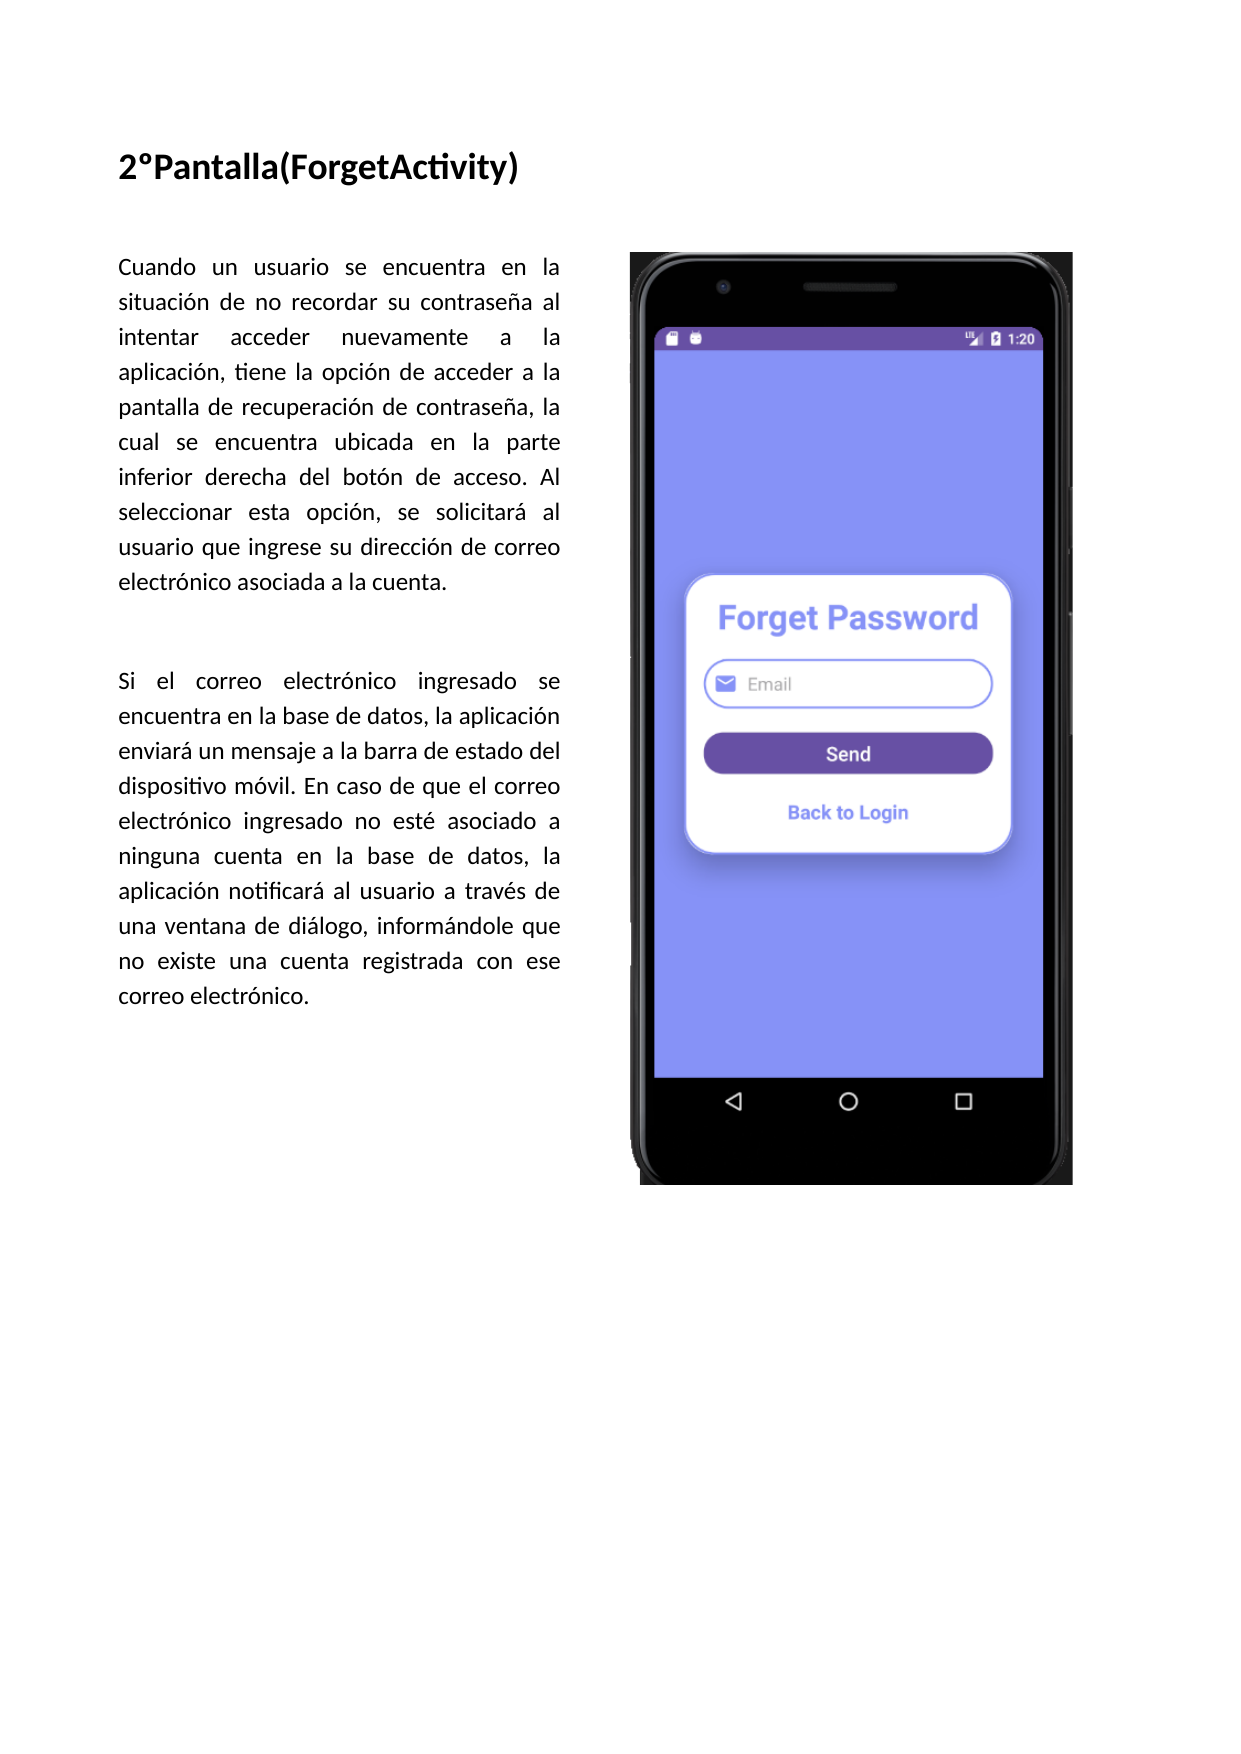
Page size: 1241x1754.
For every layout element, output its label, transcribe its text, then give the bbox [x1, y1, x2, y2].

picture [629, 252, 1073, 1185]
subtitle 2ºPantalla(ForgetActivity) [118, 143, 1122, 189]
text Si el correo electrónico ingresado se encuentra en la base de datos, la aplicación enviará un mensaje a la barra de estado del dispositivo móvil. En caso de que el correo electrónico ingresado no esté asociado a ninguna cuenta en la base de datos, la aplicación notificará al usuario a través de una ventana de diálogo, informándole que no existe una cuenta registrada con ese correo electrónico. [118, 665, 561, 1011]
text Cuando un usuario se encuentra en la situación de no recordar su contraseña al intentar acceder nuevamente a la aplicación, tiene la opción de acceder a la pantalla de recuperación de contraseña, la cual se encuentra ubicada en la parte inferior derecha del botón de acceso. Al seleccionar esta opción, se solicitará al usuario que ingrese su dirección de correo electrónico asociada a la cuenta. [118, 251, 561, 597]
